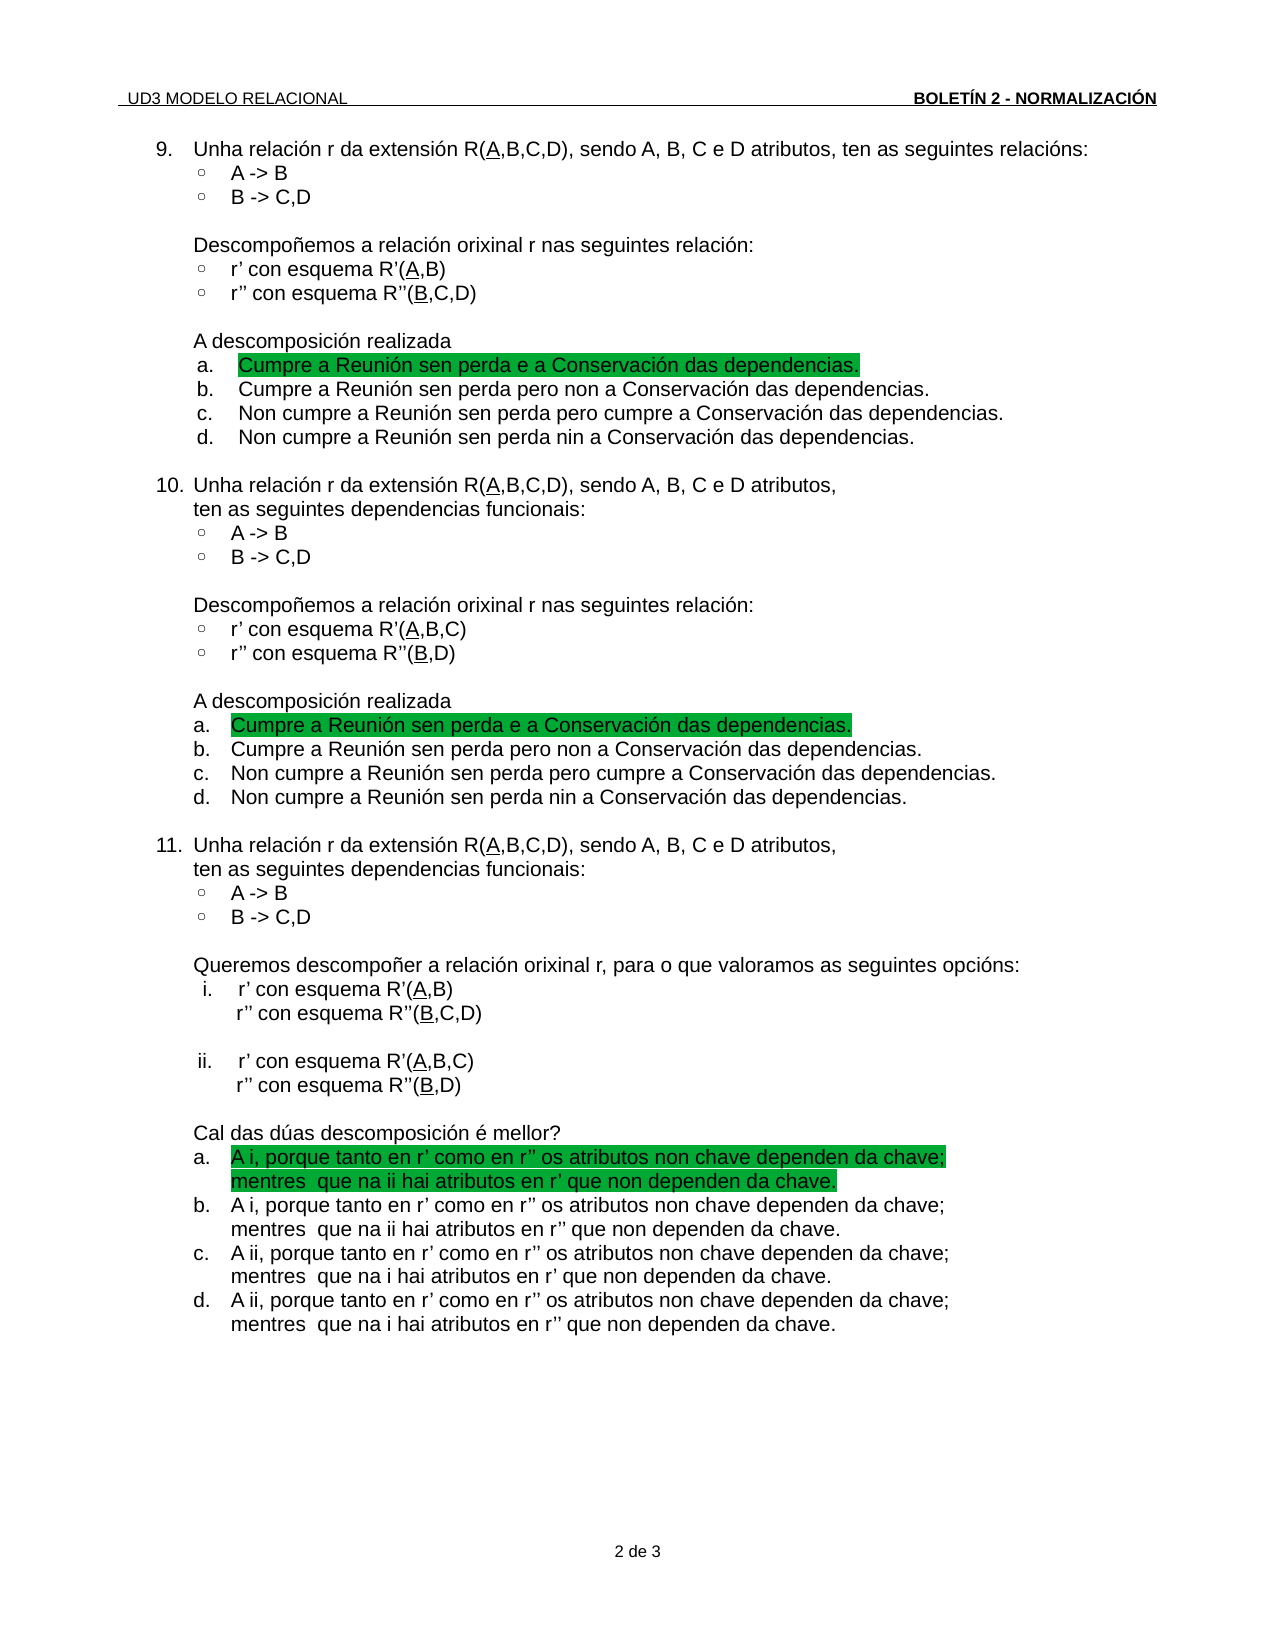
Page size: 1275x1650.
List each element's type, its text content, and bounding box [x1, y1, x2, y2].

list A i, porque tanto en r’ como en r’’ os atributos non chave dependen da chave; [193, 1144, 1176, 1168]
list Unha relación r da extensión R(A,B,C,D), sendo A, B, C e D atributos, [156, 833, 1176, 857]
list Non cumpre a Reunión sen perda pero cumpre a Conservación das dependencias. [193, 761, 1176, 785]
list A descomposición realizada [156, 689, 1176, 713]
list ten as seguintes dependencias funcionais: [156, 497, 1176, 521]
list Unha relación r da extensión R(A,B,C,D), sendo A, B, C e D atributos, ten as seguintes relacións: [156, 137, 1176, 161]
list Descompoñemos a relación orixinal r nas seguintes relación: [156, 233, 1176, 257]
list Descompoñemos a relación orixinal r nas seguintes relación: [156, 593, 1176, 617]
list B -> C,D [193, 185, 1176, 209]
list A -> B [193, 521, 1176, 545]
list mentres que na i hai atributos en r’’ que non dependen da chave. [193, 1312, 1176, 1336]
list r’’ con esquema R’’(B,C,D) [193, 281, 1176, 305]
list Cal das dúas descomposición é mellor? [156, 1121, 1176, 1144]
list r’ con esquema R’(A,B) [213, 977, 1176, 1001]
list r’’ con esquema R’’(B,C,D) [213, 1001, 1176, 1025]
list r’’ con esquema R’’(B,D) [207, 1073, 1176, 1097]
list A ii, porque tanto en r’ como en r’’ os atributos non chave dependen da chave; [193, 1240, 1176, 1264]
list Non cumpre a Reunión sen perda pero cumpre a Conservación das dependencias. [197, 401, 1176, 425]
list mentres que na i hai atributos en r’ que non dependen da chave. [193, 1264, 1176, 1288]
list Cumpre a Reunión sen perda e a Conservación das dependencias. [197, 353, 1176, 377]
list Queremos descompoñer a relación orixinal r, para o que valoramos as seguintes opcións: [156, 953, 1176, 977]
list B -> C,D [193, 905, 1176, 929]
list Cumpre a Reunión sen perda e a Conservación das dependencias. [193, 713, 1176, 737]
list Cumpre a Reunión sen perda pero non a Conservación das dependencias. [193, 737, 1176, 761]
list A i, porque tanto en r’ como en r’’ os atributos non chave dependen da chave; [193, 1192, 1176, 1216]
list r’ con esquema R’(A,B,C) [213, 1049, 1176, 1073]
list B -> C,D [193, 545, 1176, 569]
list r’ con esquema R’(A,B) [193, 257, 1176, 281]
list Non cumpre a Reunión sen perda nin a Conservación das dependencias. [193, 785, 1176, 809]
list r’ con esquema R’(A,B,C) [193, 617, 1176, 641]
list A -> B [193, 161, 1176, 185]
list A -> B [193, 881, 1176, 905]
list Cumpre a Reunión sen perda pero non a Conservación das dependencias. [197, 377, 1176, 401]
list mentres que na ii hai atributos en r’ que non dependen da chave. [193, 1168, 1176, 1192]
list ten as seguintes dependencias funcionais: [156, 857, 1176, 881]
list Unha relación r da extensión R(A,B,C,D), sendo A, B, C e D atributos, [156, 473, 1176, 497]
list r’’ con esquema R’’(B,D) [193, 641, 1176, 665]
list mentres que na ii hai atributos en r’’ que non dependen da chave. [193, 1216, 1176, 1240]
list A descomposición realizada [156, 329, 1176, 353]
list A ii, porque tanto en r’ como en r’’ os atributos non chave dependen da chave; [193, 1288, 1176, 1312]
list Non cumpre a Reunión sen perda nin a Conservación das dependencias. [197, 425, 1176, 449]
